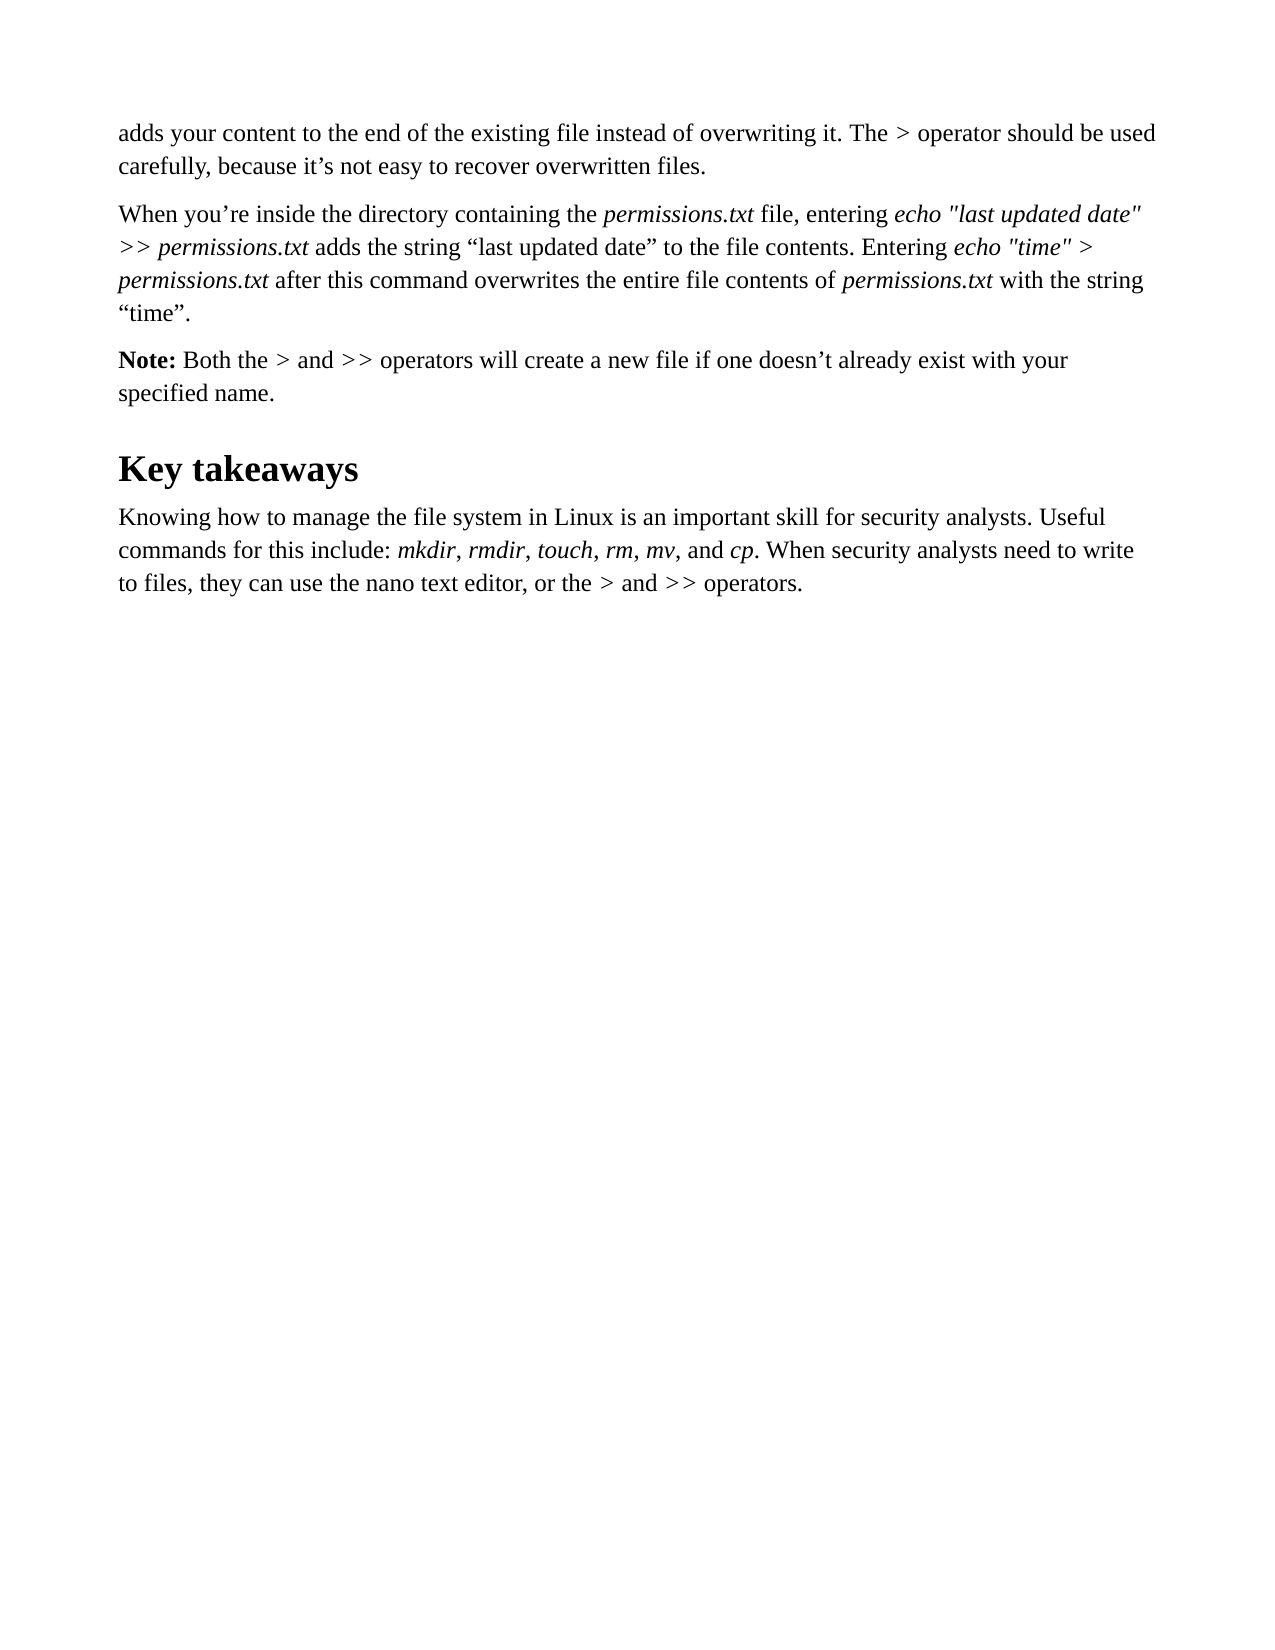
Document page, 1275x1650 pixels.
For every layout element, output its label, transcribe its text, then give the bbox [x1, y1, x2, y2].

subtitle Key takeaways [118, 447, 1157, 490]
text adds your content to the end of the existing file instead of overwriting it. The > operator should be used carefully, because it’s not easy to recover overwritten files. [118, 118, 1157, 180]
text Knowing how to manage the file system in Linux is an important skill for security analysts. Useful commands for this include: mkdir, rmdir, touch, rm, mv, and cp. When security analysts need to write to files, they can use the nano text editor, or the > and >> operators. [118, 502, 1157, 597]
text Note: Both the > and >> operators will create a new file if one doesn’t already exist with your specified name. [118, 345, 1157, 407]
text When you’re inside the directory containing the permissions.txt file, entering echo "last updated date" >> permissions.txt adds the string “last updated date” to the file contents. Entering echo "time" > permissions.txt after this command overwrites the entire file contents of permissions.txt with the string “time”. [118, 199, 1157, 327]
